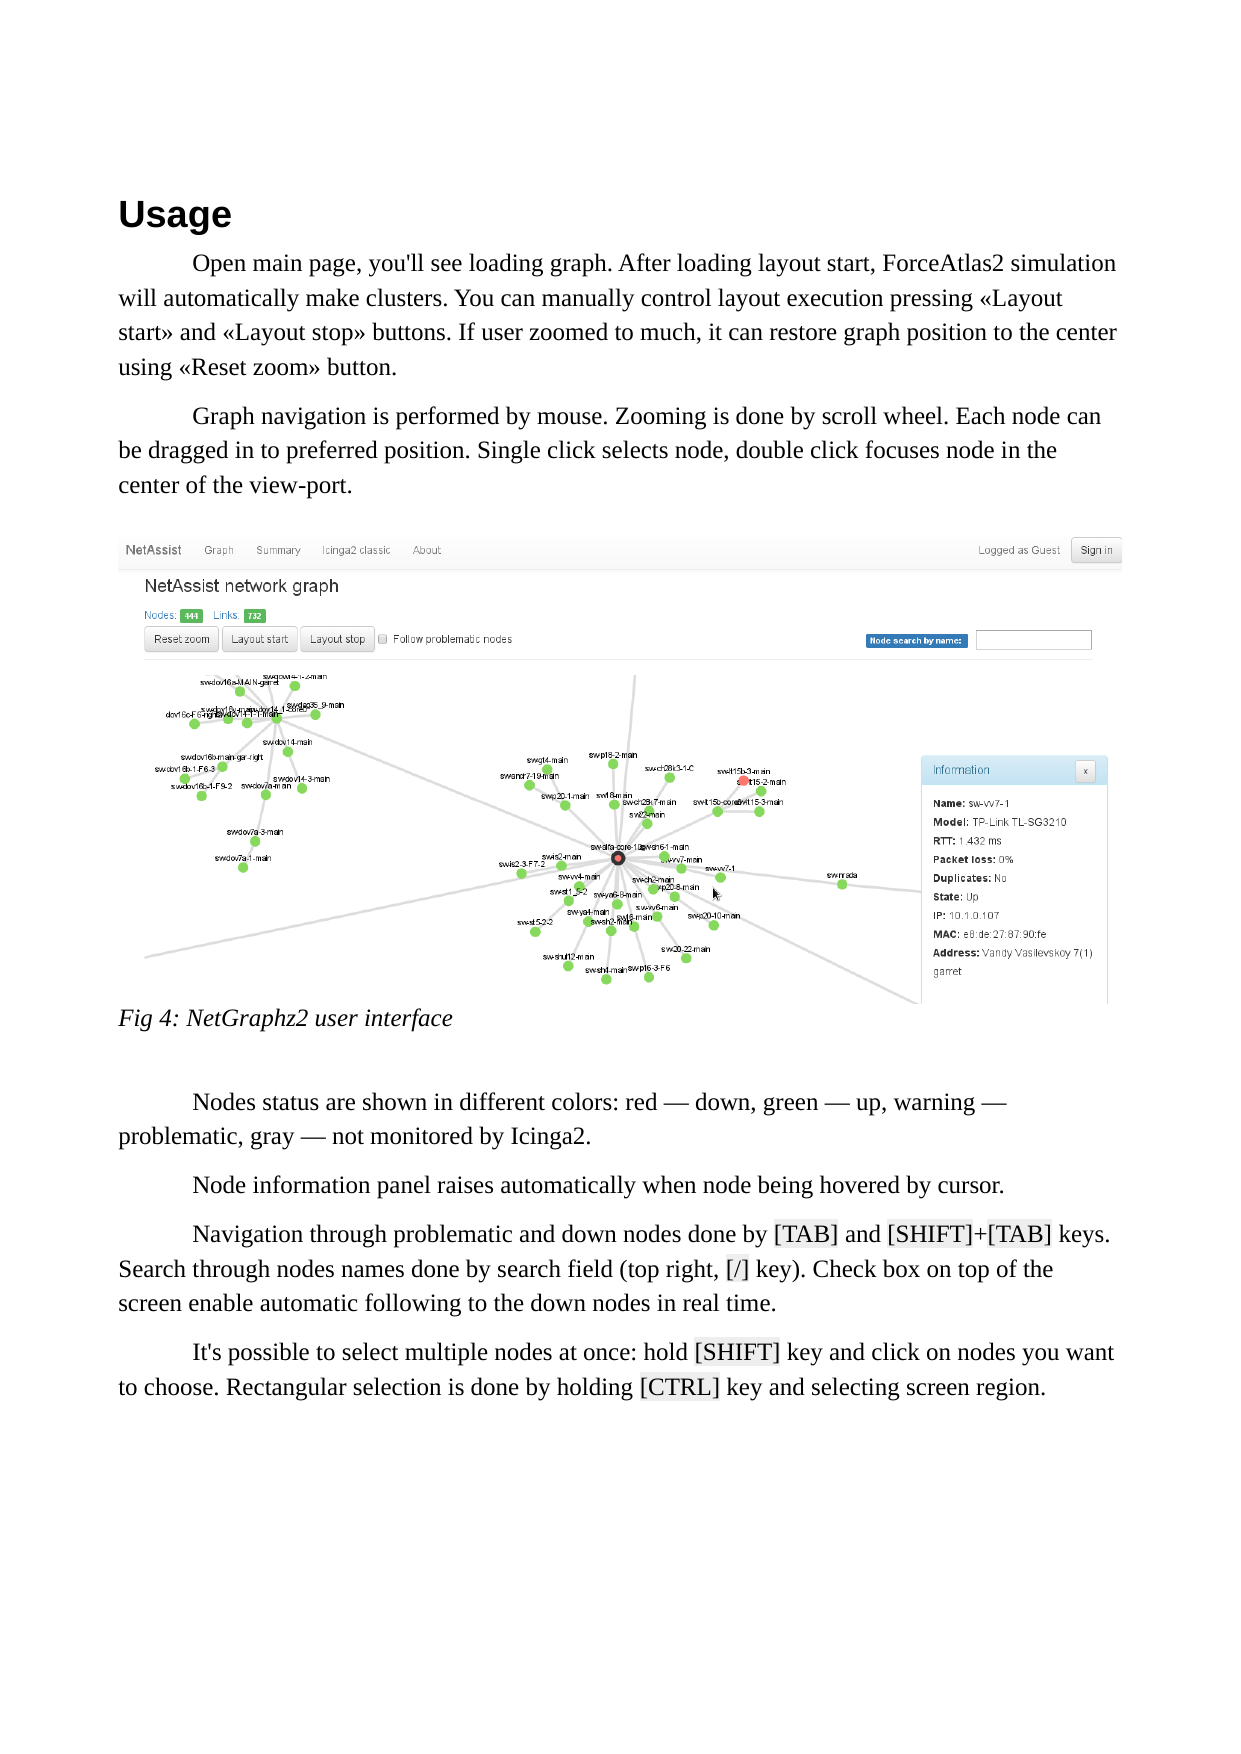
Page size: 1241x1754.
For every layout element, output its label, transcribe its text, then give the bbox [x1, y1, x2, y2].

text It's possible to select multiple nodes at once: hold [SHIFT] key and click on nodes you want to choose. Rectangular selection is done by holding [CTRL] key and selecting screen region. [118, 1337, 1122, 1401]
text Nodes status are shown in different colors: red — down, green — up, warning — problematic, gray — not monitored by Icinga2. [118, 1087, 1122, 1150]
text Fig 4: NetGraphz2 user interface [118, 1004, 1122, 1032]
subtitle Usage [118, 192, 1122, 236]
text Navigation through problematic and down nodes done by [TAB] and [SHIFT]+[TAB] keys. Search through nodes names done by search field (top right, [/] key). Check box on top of the screen enable automatic following to the down nodes in real time. [118, 1219, 1122, 1317]
text Node information panel raises automatically when node being hovered by cursor. [118, 1170, 1122, 1199]
text Graph navigation is performed by mouse. Zooming is done by scroll wheel. Each node can be dragged in to preferred position. Single click selects node, double click focuses node in the center of the view-port. [118, 401, 1122, 498]
picture [118, 531, 1123, 1004]
text Open main page, you'll see loading graph. After loading layout start, ForceAtlas2 simulation will automatically make clusters. You can manually control layout execution pressing «Layout start» and «Layout stop» buttons. If user zoomed to much, it can restore graph position to the center using «Reset zoom» button. [118, 248, 1122, 381]
